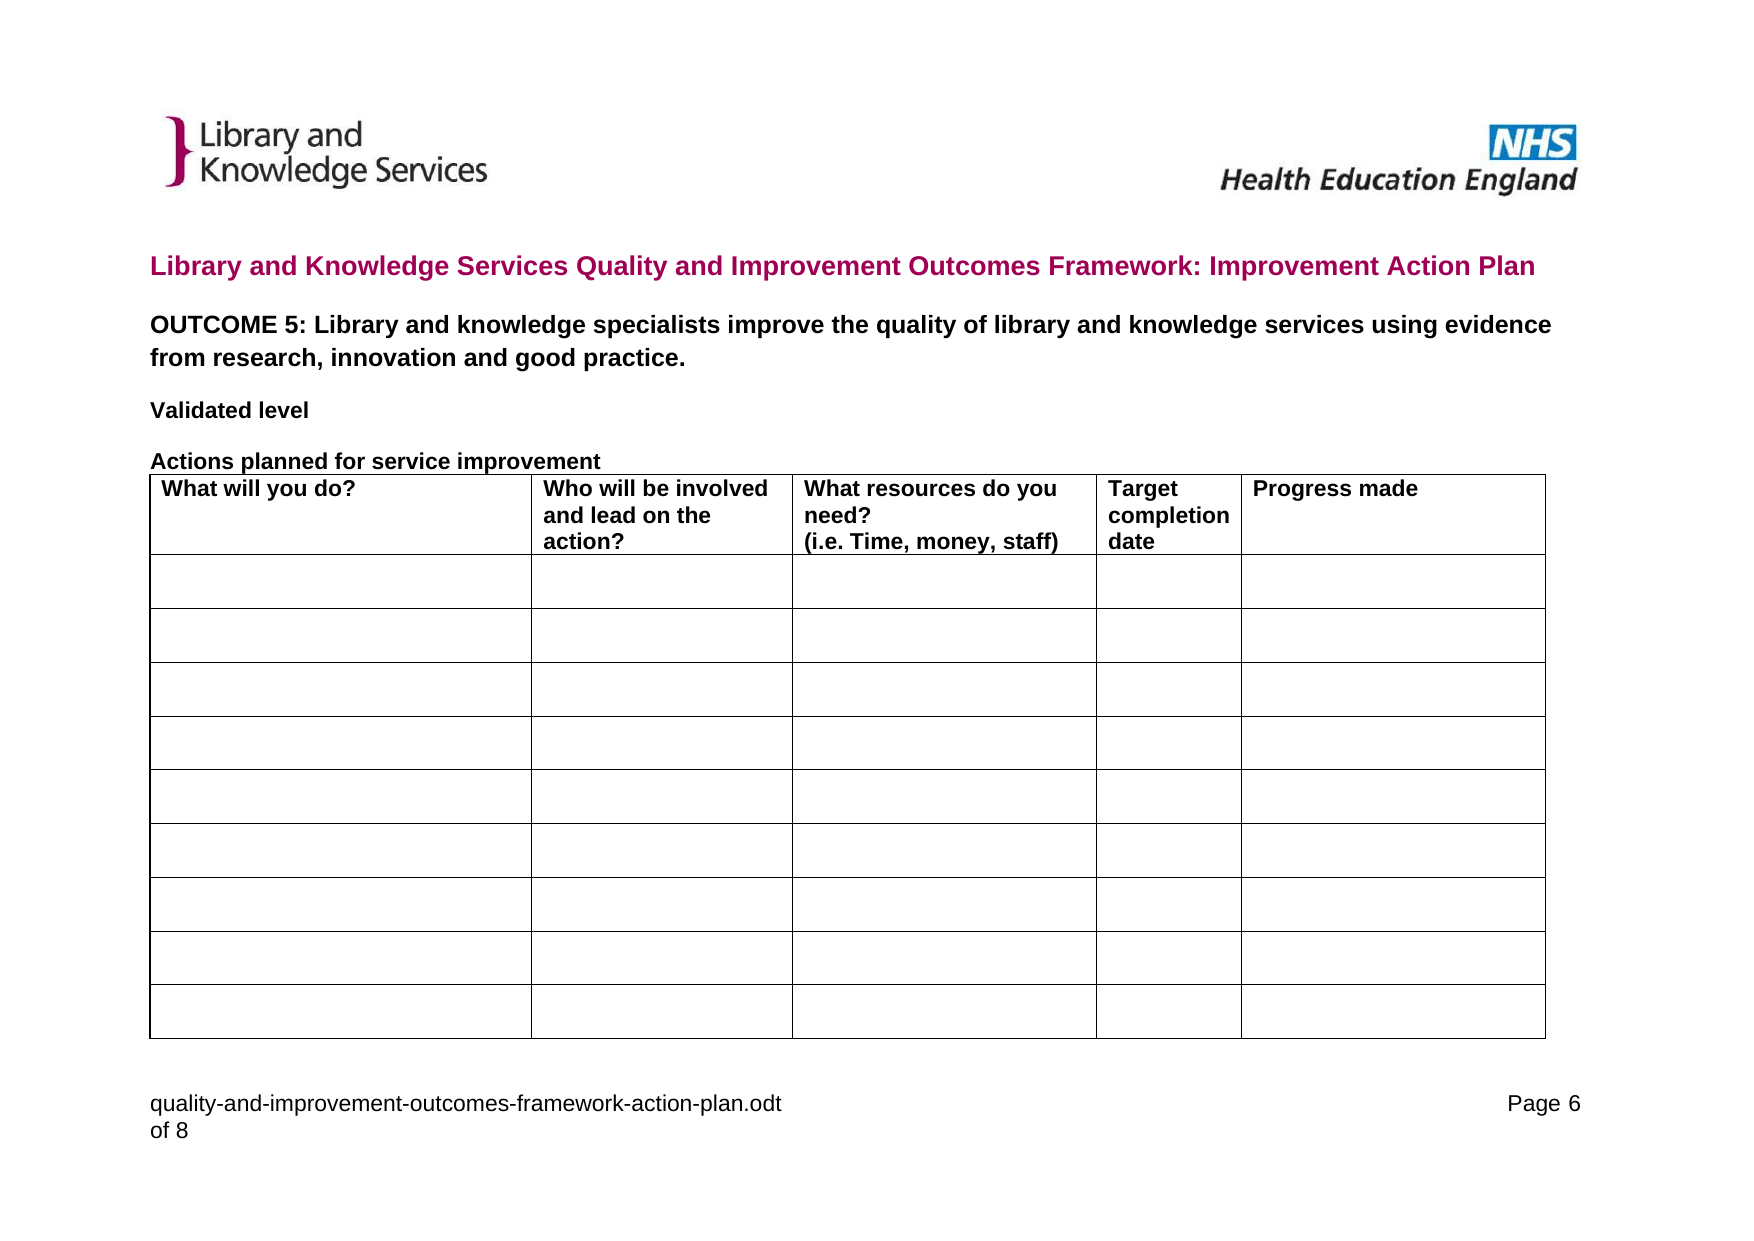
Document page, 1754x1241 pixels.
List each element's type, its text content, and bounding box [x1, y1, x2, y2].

table_cell [1097, 770, 1241, 823]
table_cell [793, 878, 1096, 931]
table_cell [532, 932, 792, 984]
table_cell [532, 717, 792, 769]
table_cell [151, 824, 531, 877]
table_cell [793, 985, 1096, 1038]
table_cell [793, 824, 1096, 877]
table_cell [151, 770, 531, 823]
table_cell [532, 824, 792, 877]
table_cell [1242, 555, 1545, 608]
table_cell [1242, 609, 1545, 662]
table_cell [1242, 985, 1545, 1038]
table_cell [151, 663, 531, 716]
table_cell [793, 663, 1096, 716]
table_cell [532, 985, 792, 1038]
table_cell [151, 555, 531, 608]
table_cell [1242, 770, 1545, 823]
table_cell [151, 609, 531, 662]
text Actions planned for service improvement [150, 448, 1604, 474]
table_cell [793, 932, 1096, 984]
table_cell [151, 878, 531, 931]
table_cell [1242, 932, 1545, 984]
table_header Progress made [1242, 475, 1545, 554]
table_cell [1097, 932, 1241, 984]
table_cell [151, 717, 531, 769]
table_cell [1242, 717, 1545, 769]
table_cell [151, 985, 531, 1038]
text OUTCOME 5: Library and knowledge specialists improve the quality of library and knowledge services using evidence from research, innovation and good practice. [150, 310, 1604, 372]
table_cell [532, 878, 792, 931]
table_cell [793, 609, 1096, 662]
table_cell [1242, 663, 1545, 716]
table_header What resources do you need? (i.e. Time, money, staff) [793, 475, 1096, 554]
table_cell [1097, 878, 1241, 931]
table_cell [793, 555, 1096, 608]
table_header What will you do? [151, 475, 531, 554]
table_cell [532, 770, 792, 823]
table_cell [532, 555, 792, 608]
table_cell [1097, 663, 1241, 716]
table_header Who will be involved and lead on the action? [532, 475, 792, 554]
table_cell [1097, 609, 1241, 662]
table_cell [793, 717, 1096, 769]
table_header Target completion date [1097, 475, 1241, 554]
text Validated level [150, 397, 1604, 423]
table_cell [1097, 555, 1241, 608]
table_cell [1242, 824, 1545, 877]
table_cell [151, 932, 531, 984]
table_cell [793, 770, 1096, 823]
table_cell [1242, 878, 1545, 931]
table_cell [1097, 824, 1241, 877]
table_cell [1097, 717, 1241, 769]
table_cell [1097, 985, 1241, 1038]
table_cell [532, 609, 792, 662]
table_cell [532, 663, 792, 716]
